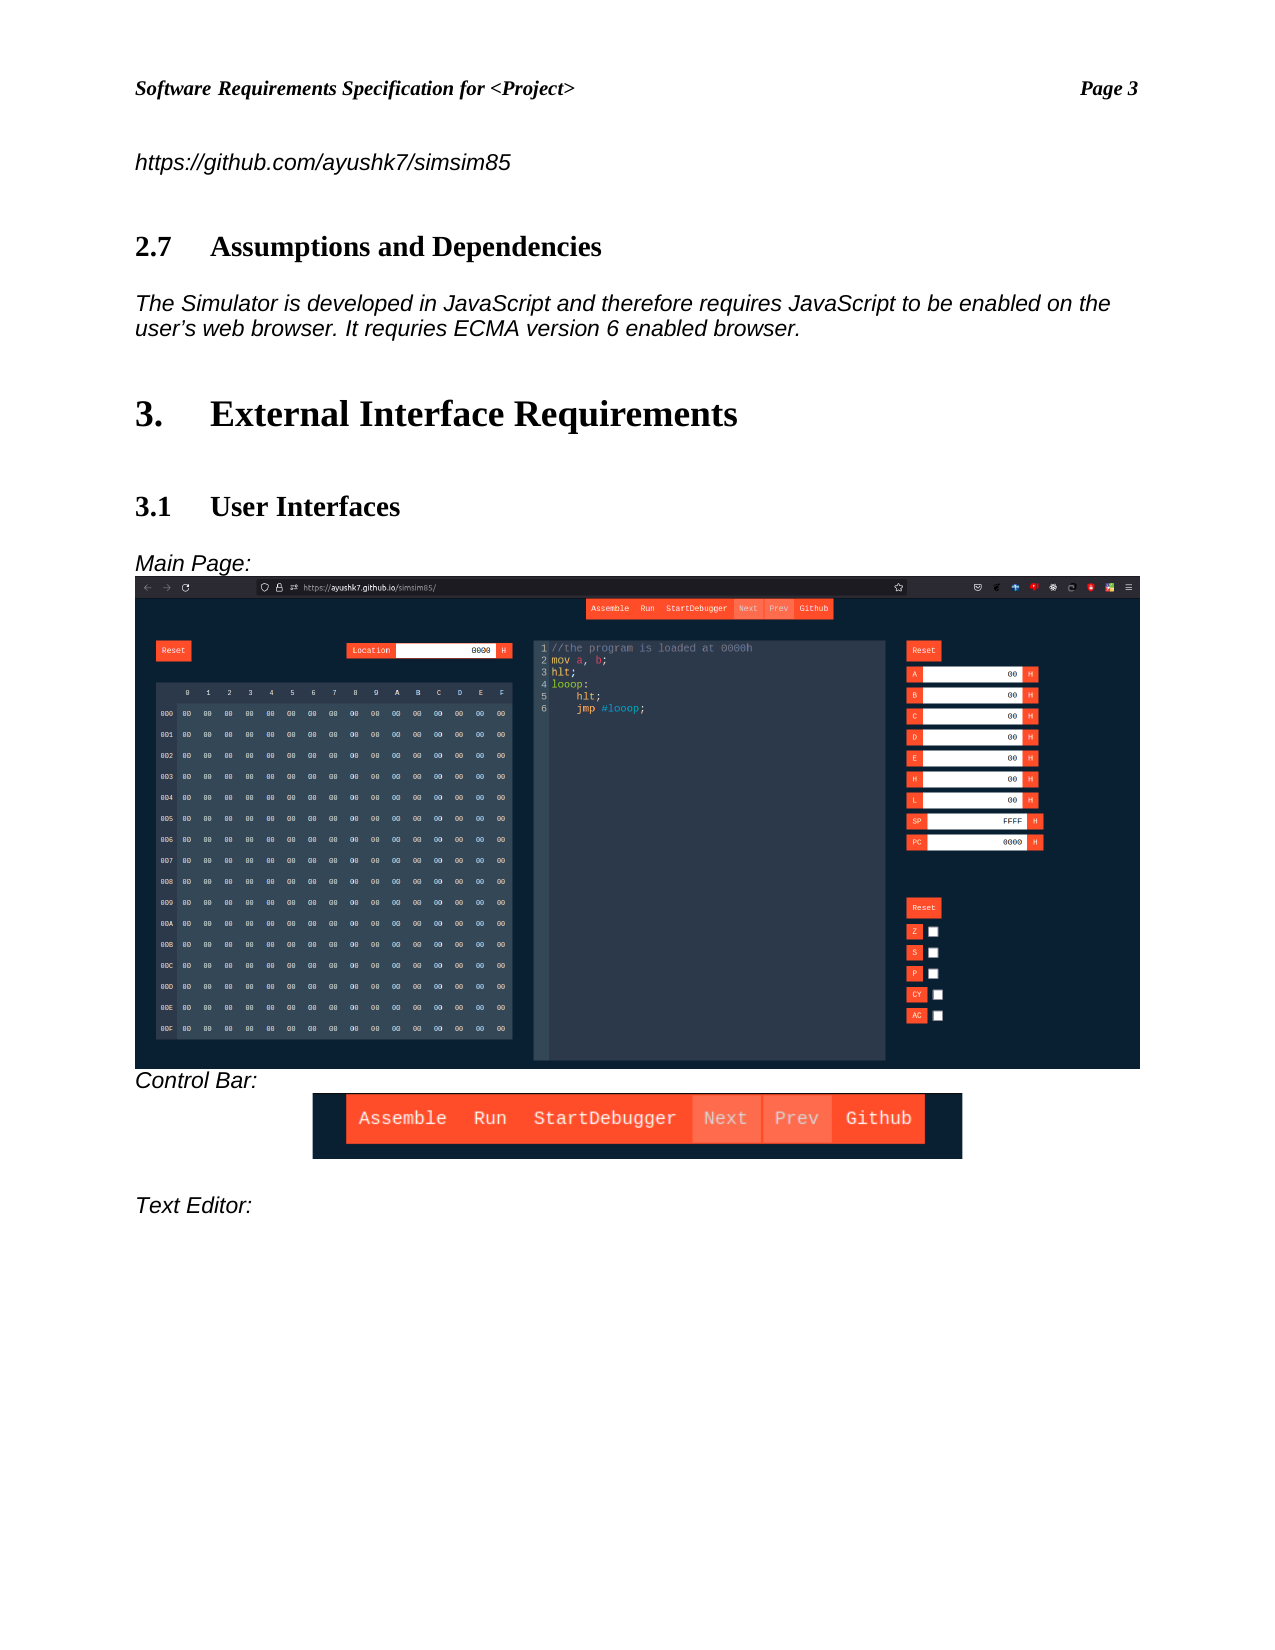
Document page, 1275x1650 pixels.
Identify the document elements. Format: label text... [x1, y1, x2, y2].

text The Simulator is developed in JavaScript and therefore requires JavaScript to be enabled on the user’s web browser. It requries ECMA version 6 enabled browser. [135, 292, 1140, 342]
subtitle Assumptions and Dependencies [135, 229, 1140, 263]
subtitle User Interfaces [135, 489, 1140, 523]
text Main Page: [135, 552, 1140, 576]
text Control Bar: [135, 1069, 1140, 1093]
text Text Editor: [135, 1193, 1140, 1218]
picture [135, 576, 1140, 1069]
picture [312, 1093, 963, 1159]
text https://github.com/ayushk7/simsim85 [135, 150, 1140, 175]
subtitle External Interface Requirements [135, 392, 1140, 435]
